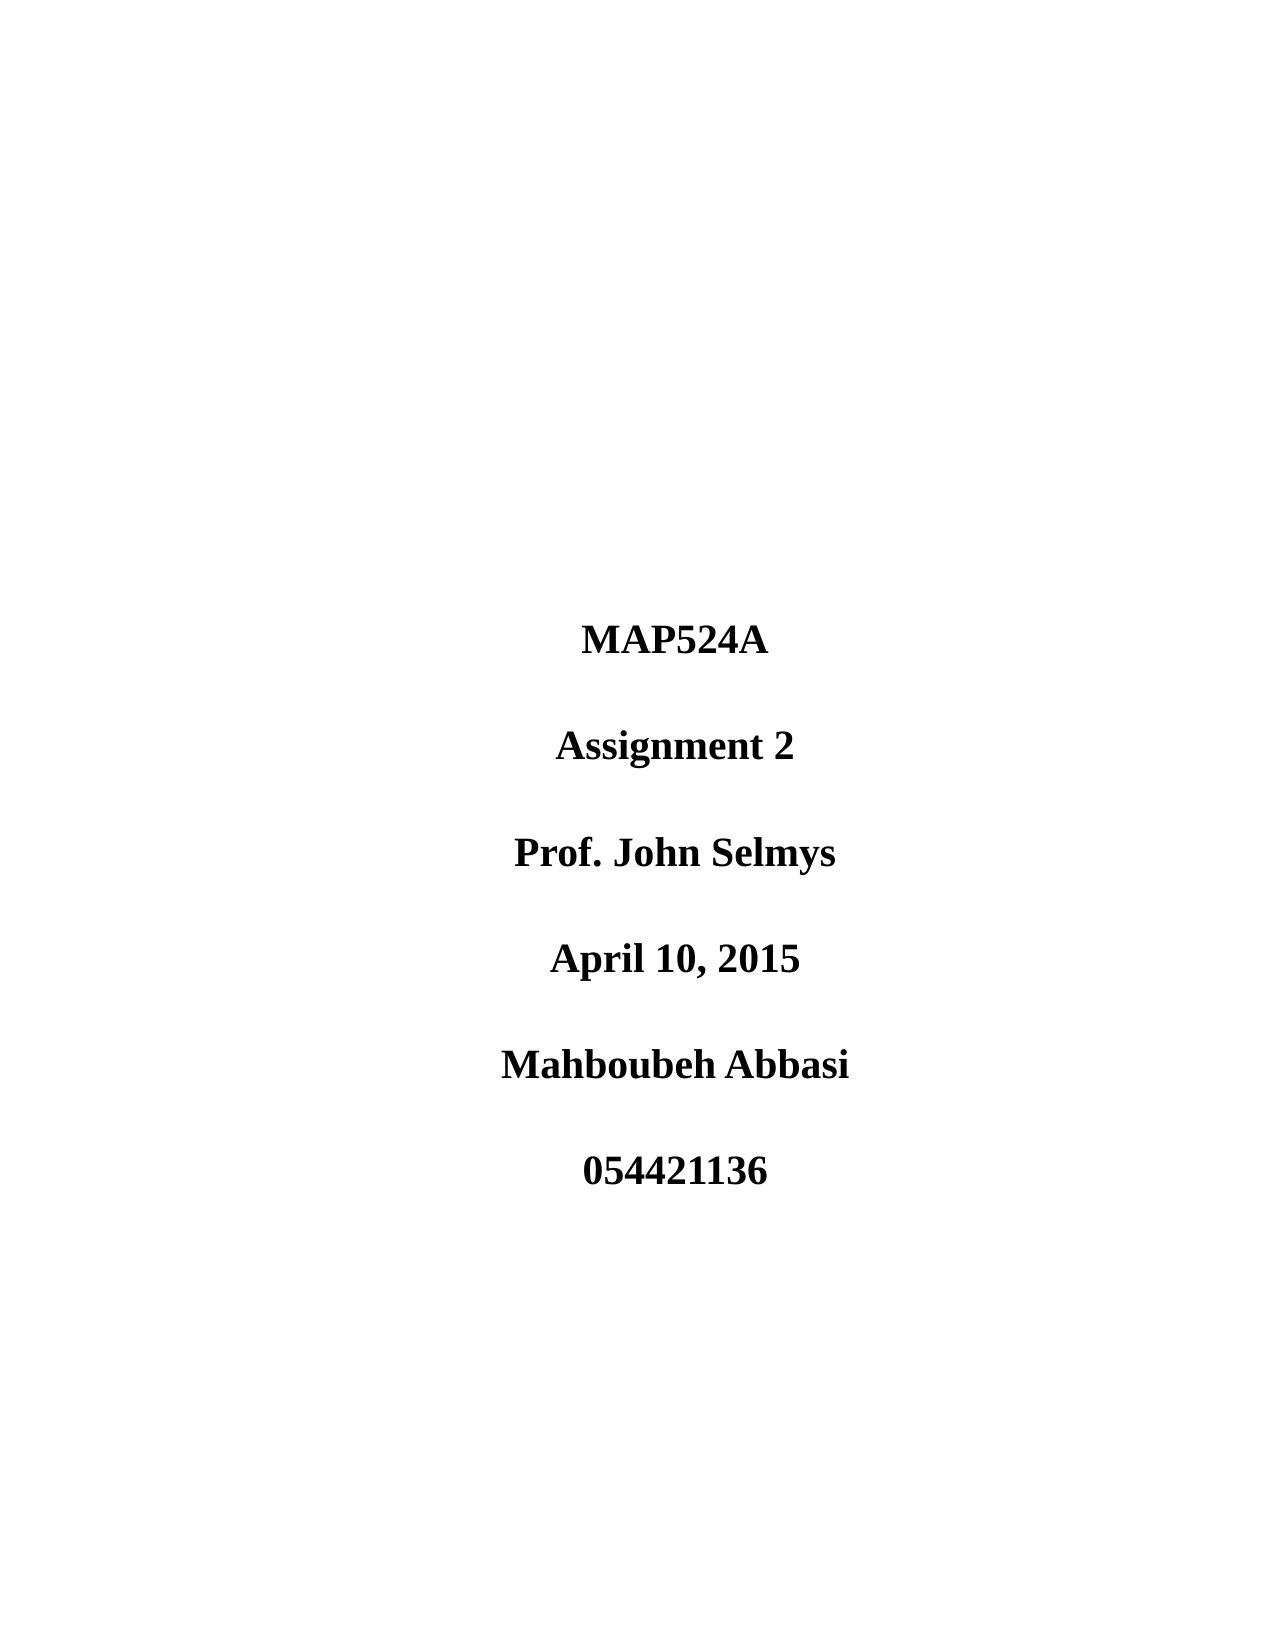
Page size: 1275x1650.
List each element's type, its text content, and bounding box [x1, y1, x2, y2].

text MAP524A [225, 614, 1125, 662]
text Prof. John Selmys [225, 827, 1125, 875]
text Assignment 2 [225, 721, 1125, 769]
text 054421136 [225, 1146, 1125, 1194]
text Mahboubeh Abbasi [225, 1039, 1125, 1087]
text April 10, 2015 [225, 933, 1125, 981]
